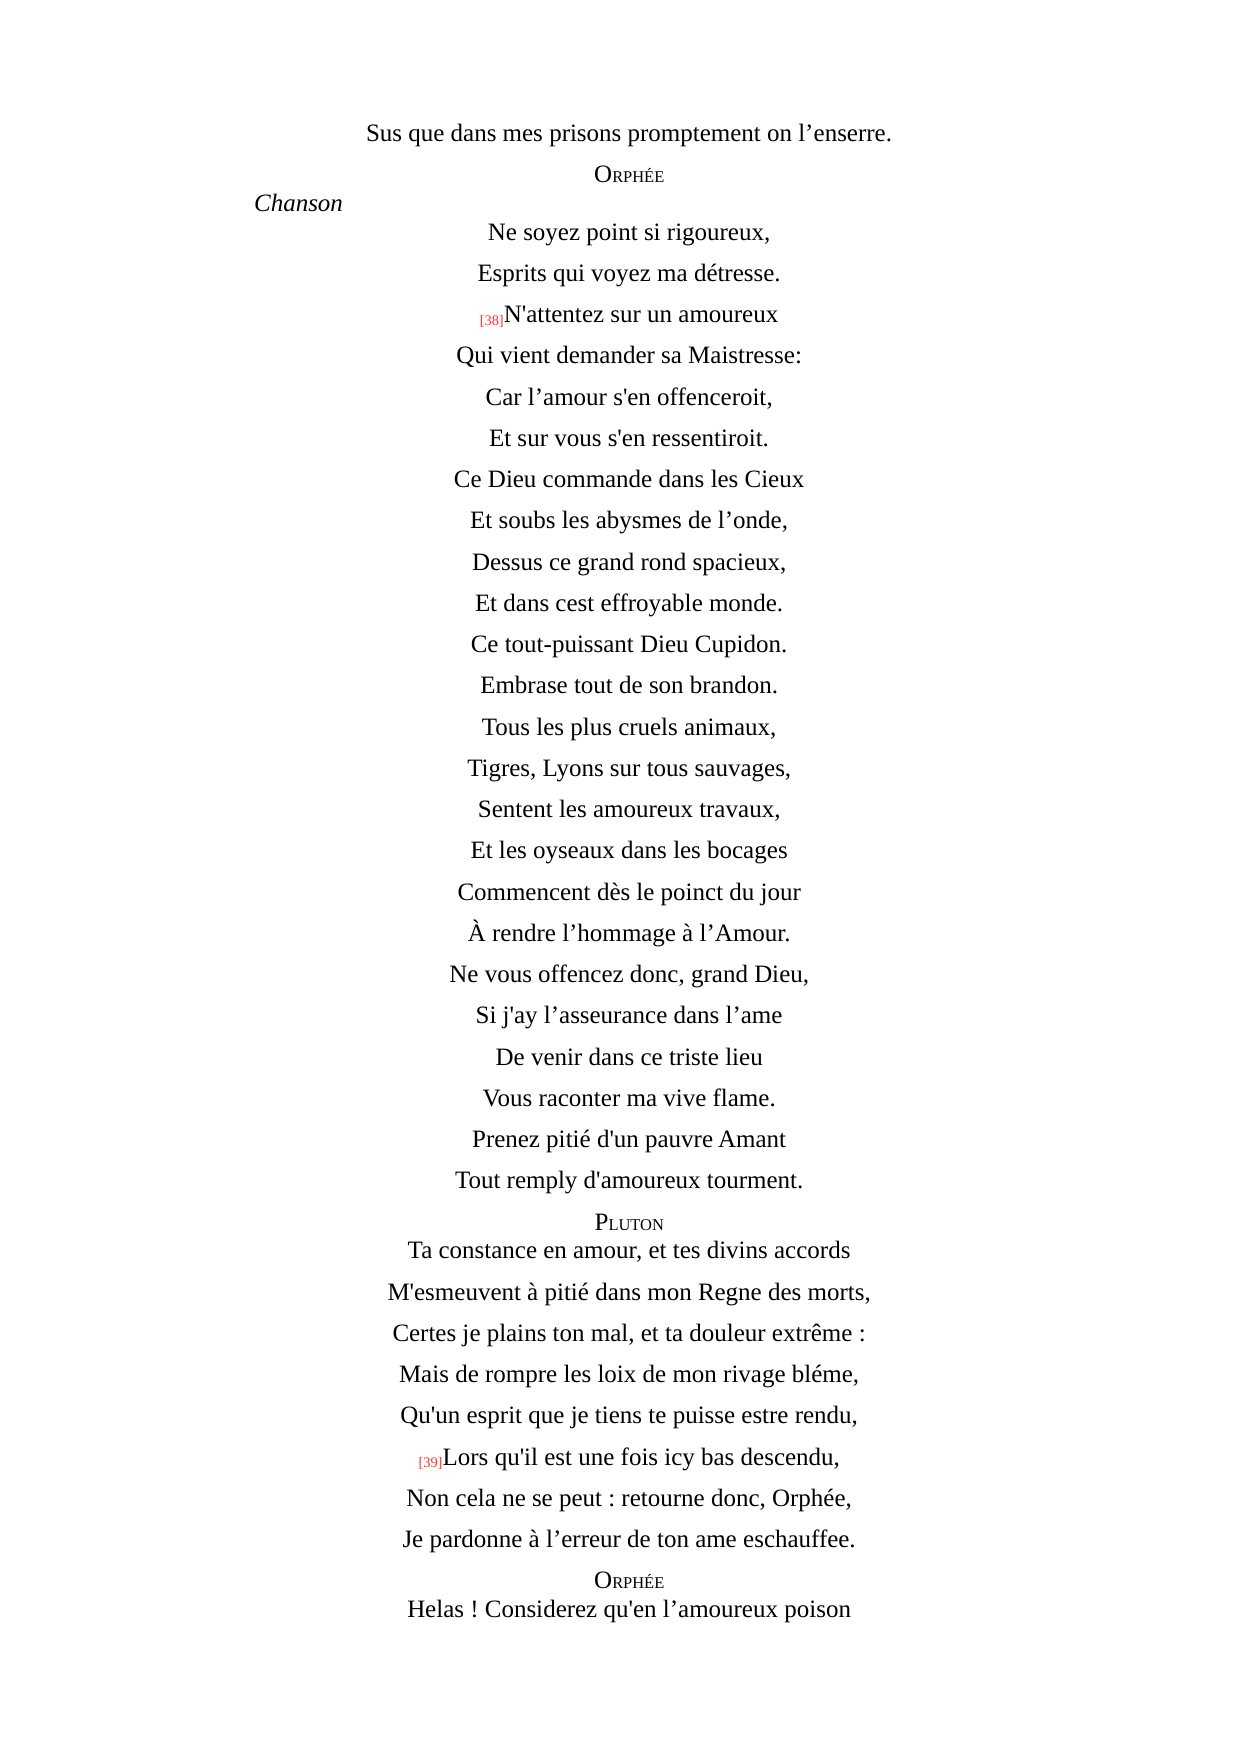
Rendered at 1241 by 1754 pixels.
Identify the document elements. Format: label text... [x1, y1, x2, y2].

text Et sur vous s'en ressentiroit. [118, 423, 1122, 452]
text Qu'un esprit que je tiens te puisse estre rendu, [118, 1401, 1122, 1429]
text Esprits qui voyez ma détresse. [118, 258, 1122, 287]
text Ce tout-puissant Dieu Cupidon. [118, 629, 1122, 658]
text Dessus ce grand rond spacieux, [118, 547, 1122, 576]
text Qui vient demander sa Maistresse: [118, 341, 1122, 369]
text Tous les plus cruels animaux, [118, 712, 1122, 741]
text [39]Lors qu'il est une fois icy bas descendu, [118, 1442, 1122, 1471]
text Et dans cest effroyable monde. [118, 588, 1122, 617]
text Orphée [118, 159, 1122, 188]
text [38]N'attentez sur un amoureux [118, 299, 1122, 328]
text Orphée [118, 1566, 1122, 1594]
text Prenez pitié d'un pauvre Amant [118, 1124, 1122, 1153]
text À rendre l’hommage à l’Amour. [118, 918, 1122, 947]
text Et les oyseaux dans les bocages [118, 836, 1122, 864]
text Mais de rompre les loix de mon rivage bléme, [118, 1359, 1122, 1388]
text Ne soyez point si rigoureux, [118, 217, 1122, 246]
text Car l’amour s'en offenceroit, [118, 382, 1122, 411]
text Ta constance en amour, et tes divins accords [118, 1236, 1122, 1264]
text Tigres, Lyons sur tous sauvages, [118, 753, 1122, 782]
text Ne vous offencez donc, grand Dieu, [118, 959, 1122, 988]
text Tout remply d'amoureux tourment. [118, 1166, 1122, 1194]
text Certes je plains ton mal, et ta douleur extrême : [118, 1318, 1122, 1347]
text Vous raconter ma vive flame. [118, 1083, 1122, 1112]
text M'esmeuvent à pitié dans mon Regne des morts, [118, 1277, 1122, 1306]
text Sentent les amoureux travaux, [118, 794, 1122, 823]
text Si j'ay l’asseurance dans l’ame [118, 1001, 1122, 1029]
text Embrase tout de son brandon. [118, 671, 1122, 699]
text De venir dans ce triste lieu [118, 1042, 1122, 1071]
text Je pardonne à l’erreur de ton ame eschauffee. [118, 1524, 1122, 1553]
text Pluton [118, 1207, 1122, 1236]
text Helas ! Considerez qu'en l’amoureux poison [118, 1594, 1122, 1623]
text Chanson [236, 188, 1004, 217]
text Ce Dieu commande dans les Cieux [118, 464, 1122, 493]
text Et soubs les abysmes de l’onde, [118, 506, 1122, 534]
text Sus que dans mes prisons promptement on l’enserre. [118, 118, 1122, 147]
text Non cela ne se peut : retourne donc, Orphée, [118, 1483, 1122, 1512]
text Commencent dès le poinct du jour [118, 877, 1122, 906]
